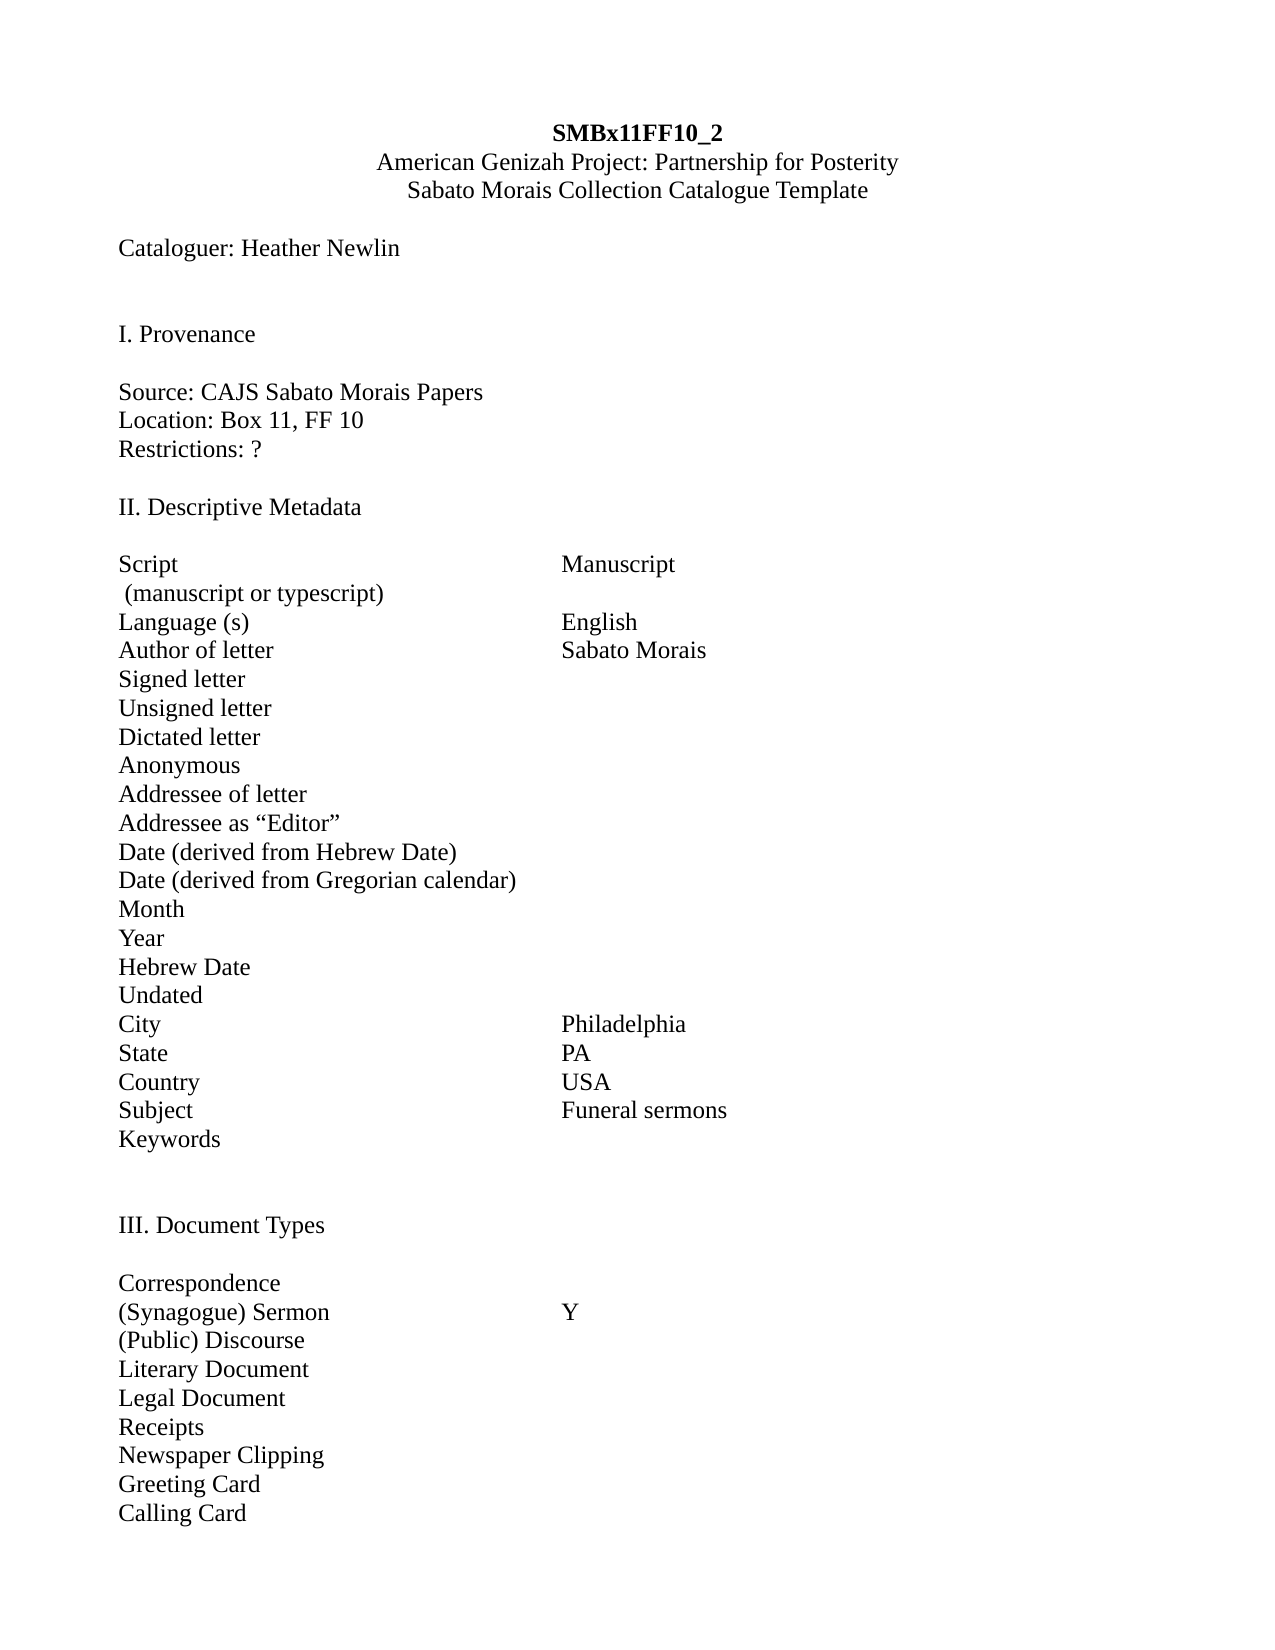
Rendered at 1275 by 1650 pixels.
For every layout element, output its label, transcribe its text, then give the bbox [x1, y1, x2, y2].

text Country USA [118, 1067, 1157, 1096]
text (manuscript or typescript) [118, 578, 1157, 607]
text Restrictions: ? [118, 434, 1157, 463]
text Literary Document [118, 1354, 1157, 1383]
text Newspaper Clipping [118, 1441, 1157, 1469]
text Month [118, 894, 1157, 923]
text I. Provenance [118, 319, 1157, 348]
text City Philadelphia [118, 1009, 1157, 1038]
text Undated [118, 981, 1157, 1009]
text II. Descriptive Metadata [118, 492, 1157, 521]
text Source: CAJS Sabato Morais Papers [118, 377, 1157, 406]
text Hebrew Date [118, 952, 1157, 981]
text Date (derived from Gregorian calendar) [118, 866, 1157, 894]
text Correspondence [118, 1268, 1157, 1297]
text Date (derived from Hebrew Date) [118, 837, 1157, 866]
text Greeting Card [118, 1469, 1157, 1498]
text Author of letter Sabato Morais [118, 636, 1157, 664]
text (Synagogue) Sermon Y [118, 1297, 1157, 1326]
text Language (s) English [118, 607, 1157, 636]
text Cataloguer: Heather Newlin [118, 233, 1157, 262]
text Script Manuscript [118, 549, 1157, 578]
text Calling Card [118, 1498, 1157, 1527]
text Addressee as “Editor” [118, 808, 1157, 837]
text Sabato Morais Collection Catalogue Template [118, 176, 1157, 204]
text State PA [118, 1038, 1157, 1067]
text Receipts [118, 1412, 1157, 1441]
text Subject Funeral sermons [118, 1096, 1157, 1124]
text III. Document Types [118, 1211, 1157, 1239]
text SMBx11FF10_2 [118, 118, 1157, 147]
text Addressee of letter [118, 779, 1157, 808]
text American Genizah Project: Partnership for Posterity [118, 147, 1157, 176]
text Signed letter [118, 664, 1157, 693]
text Dictated letter [118, 722, 1157, 751]
text (Public) Discourse [118, 1326, 1157, 1354]
text Legal Document [118, 1383, 1157, 1412]
text Location: Box 11, FF 10 [118, 406, 1157, 434]
text Keywords [118, 1124, 1157, 1153]
text Anonymous [118, 751, 1157, 779]
text Year [118, 923, 1157, 952]
text Unsigned letter [118, 693, 1157, 722]
